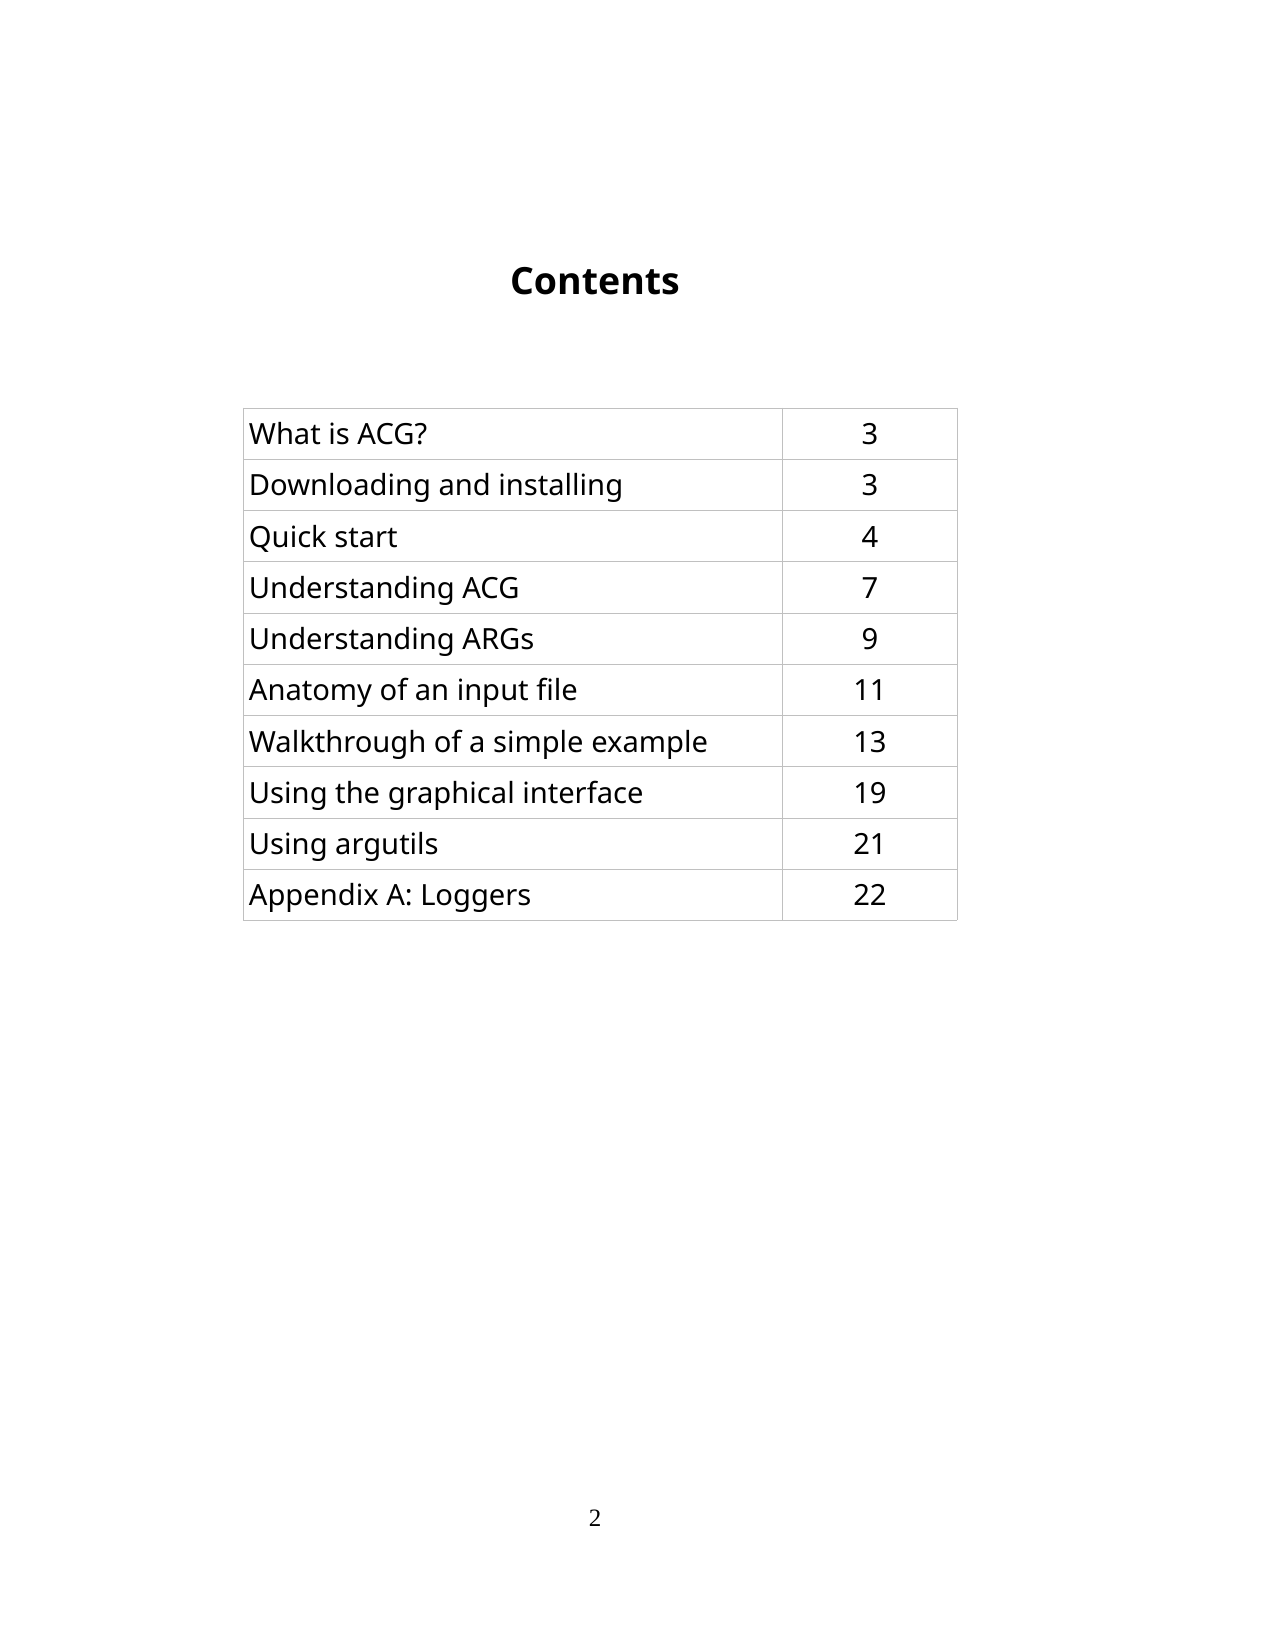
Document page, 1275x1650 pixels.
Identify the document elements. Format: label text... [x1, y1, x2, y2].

table_header What is ACG? [244, 409, 782, 459]
table_cell Downloading and installing [244, 460, 782, 510]
table_cell Understanding ARGs [244, 614, 782, 664]
table_cell 9 [783, 614, 957, 664]
table_cell 21 [783, 819, 957, 869]
text Contents [118, 254, 1071, 305]
table_cell 3 [783, 460, 957, 510]
table_cell 7 [783, 562, 957, 612]
table_cell 13 [783, 716, 957, 766]
table_cell Understanding ACG [244, 562, 782, 612]
table_cell 4 [783, 511, 957, 561]
table_cell Anatomy of an input file [244, 665, 782, 715]
table_cell Using argutils [244, 819, 782, 869]
table_cell Appendix A: Loggers [244, 870, 782, 920]
table_cell Walkthrough of a simple example [244, 716, 782, 766]
table_cell Quick start [244, 511, 782, 561]
table_cell Using the graphical interface [244, 767, 782, 817]
table_header 3 [783, 409, 957, 459]
table_cell 22 [783, 870, 957, 920]
table_cell 11 [783, 665, 957, 715]
table_cell 19 [783, 767, 957, 817]
